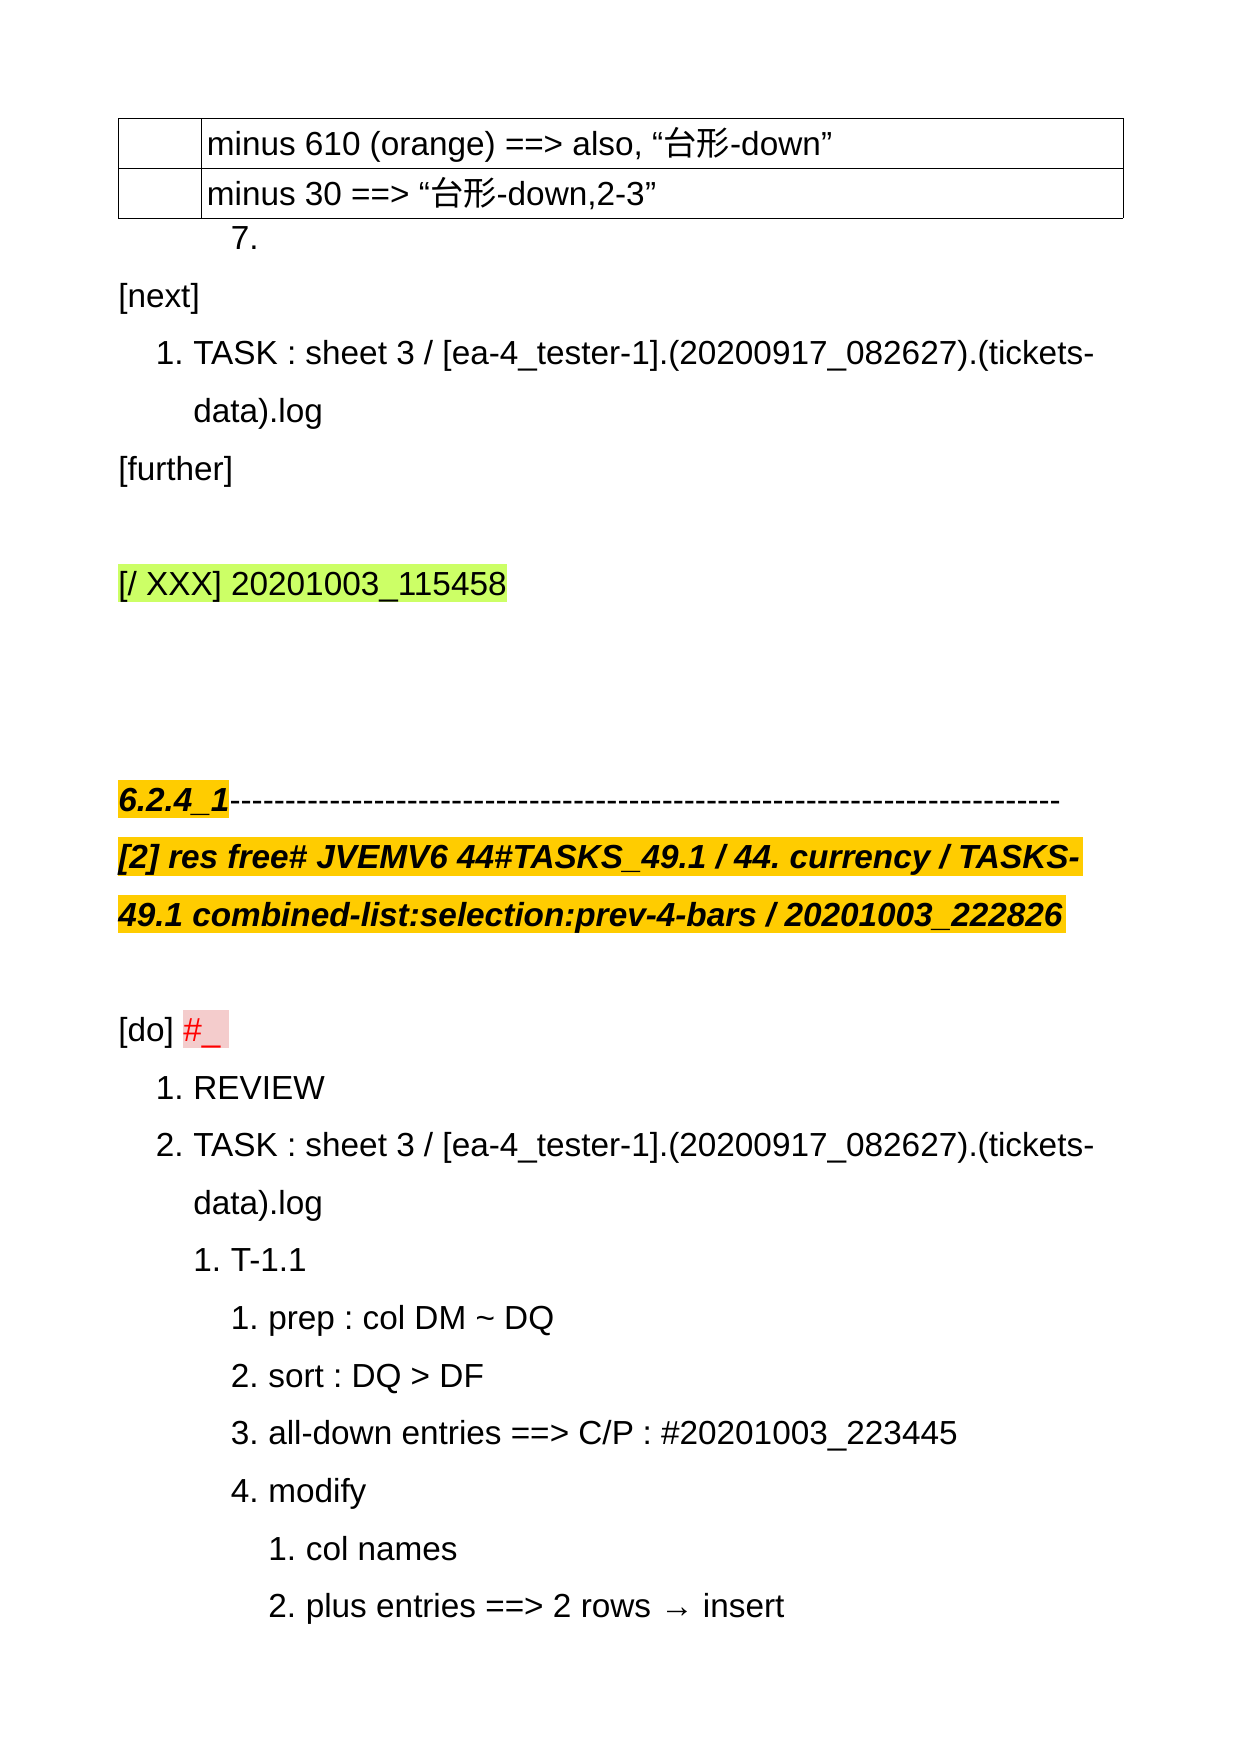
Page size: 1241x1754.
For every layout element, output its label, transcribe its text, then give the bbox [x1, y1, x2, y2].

list TASK : sheet 3 / [ea-4_tester-1].(20200917_082627).(tickets-data).log [156, 1125, 1122, 1221]
text [further] [118, 449, 1122, 487]
list REVIEW [156, 1068, 1122, 1106]
table_cell [119, 169, 201, 218]
list col names [268, 1528, 1122, 1567]
list plus entries ==> 2 rows → insert [268, 1586, 1122, 1624]
list T-1.1 [193, 1241, 1122, 1279]
list all-down entries ==> C/P : #20201003_223445 [231, 1413, 1122, 1452]
list TASK : sheet 3 / [ea-4_tester-1].(20200917_082627).(tickets-data).log [156, 333, 1122, 429]
table_cell minus 610 (orange) ==> also, “台形-down” [202, 119, 1123, 168]
text [2] res free# JVEMV6 44#TASKS_49.1 / 44. currency / TASKS-49.1 combined-list:selection:prev-4-bars / 20201003_222826 [118, 837, 1122, 933]
list modify [231, 1471, 1122, 1509]
text 6.2.4_1--------------------------------------------------------------------------- [118, 780, 1122, 818]
text [next] [118, 276, 1122, 314]
table_cell [119, 119, 201, 168]
list prep : col DM ~ DQ [231, 1298, 1122, 1337]
text [/ XXX] 20201003_115458 [118, 506, 1122, 602]
table_cell minus 30 ==> “台形-down,2-3” [202, 169, 1123, 218]
list sort : DQ > DF [231, 1356, 1122, 1394]
text [do] #_ [118, 1010, 1122, 1048]
